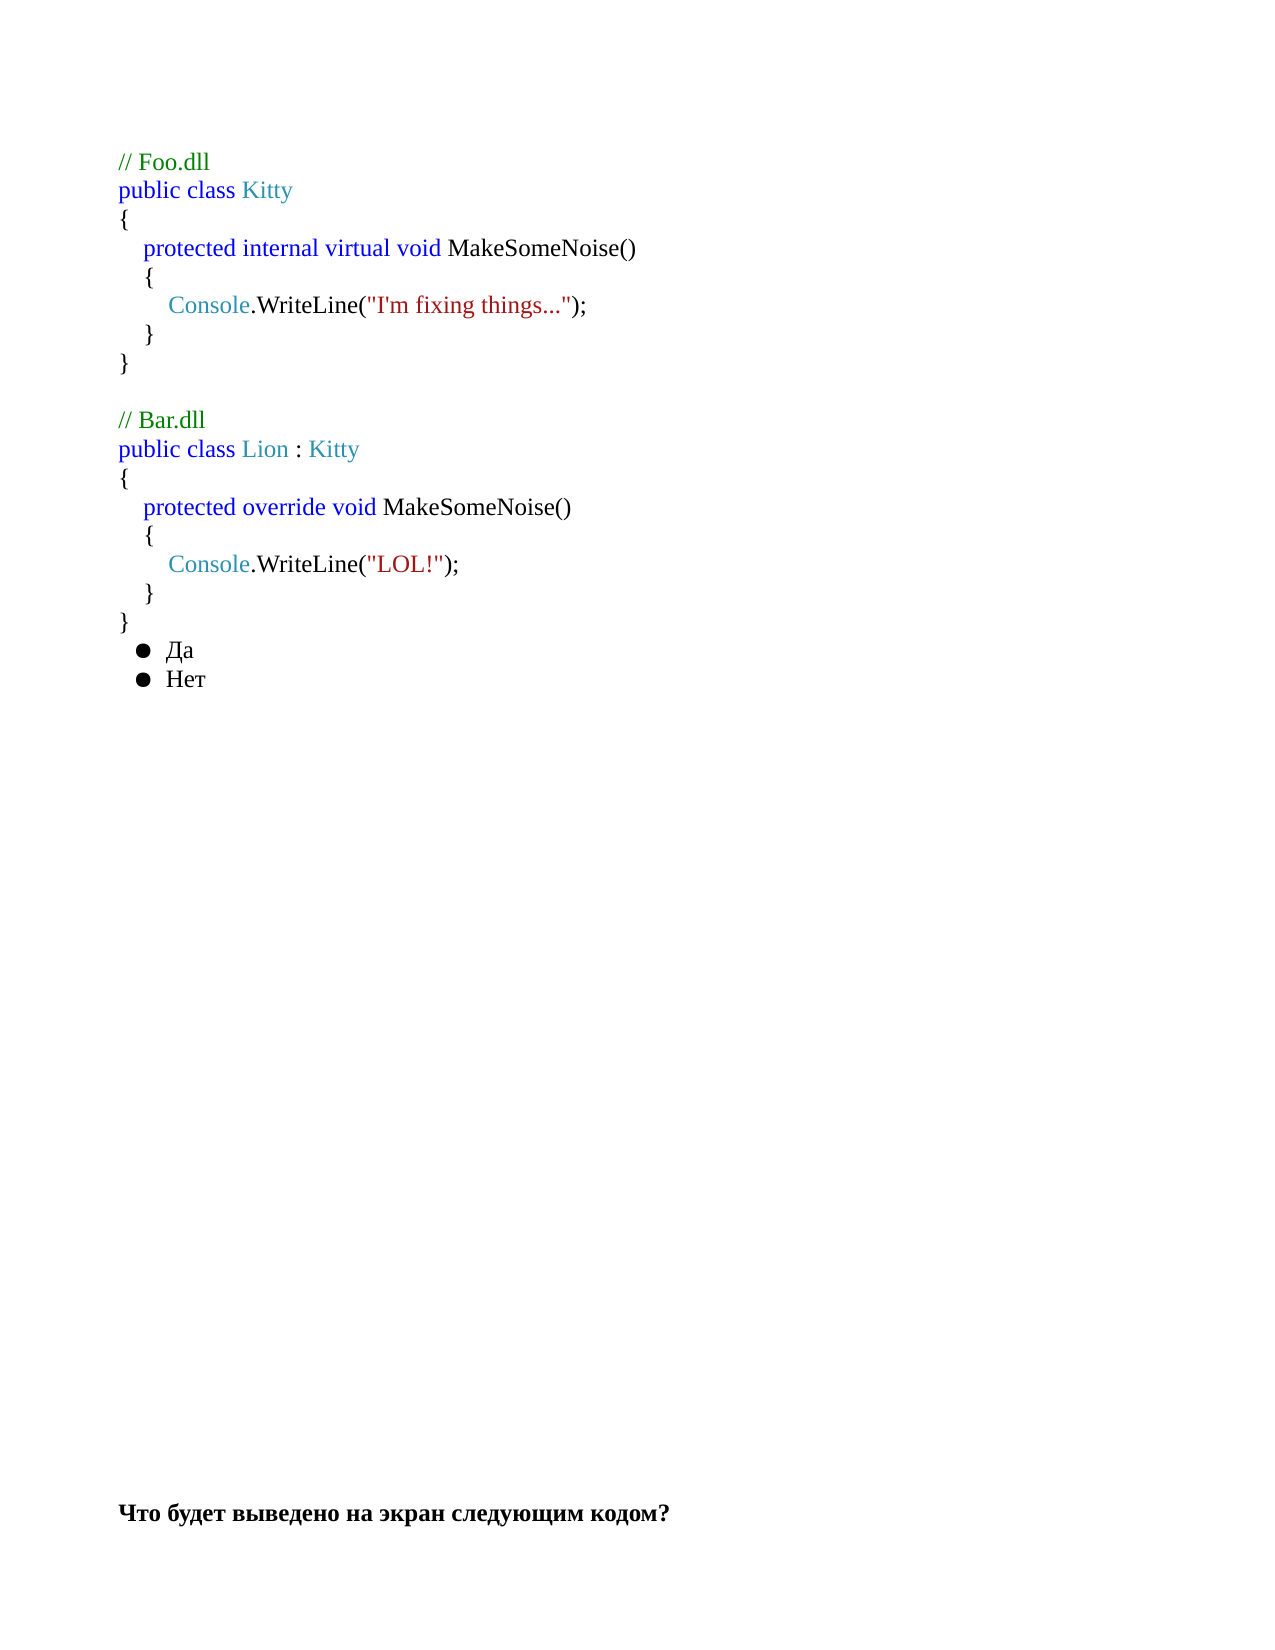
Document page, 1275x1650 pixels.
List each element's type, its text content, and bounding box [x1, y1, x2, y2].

text { [118, 262, 1157, 291]
text public class Kitty [118, 176, 1157, 204]
text protected override void MakeSomeNoise() [118, 492, 1157, 521]
text public class Lion : Kitty [118, 434, 1157, 463]
list Нет [133, 664, 1157, 693]
text } [118, 578, 1157, 607]
text } [118, 348, 1157, 377]
text } [118, 319, 1157, 348]
list Да [133, 636, 1157, 664]
text // Foo.dll [118, 147, 1157, 176]
text // Bar.dll [118, 406, 1157, 434]
text { [118, 463, 1157, 492]
text { [118, 521, 1157, 549]
text protected internal virtual void MakeSomeNoise() [118, 233, 1157, 262]
text Console.WriteLine("I'm fixing things..."); [118, 291, 1157, 319]
text { [118, 204, 1157, 233]
text } [118, 607, 1157, 636]
text Что будет выведено на экран следующим кодом? [118, 1498, 1157, 1527]
text Console.WriteLine("LOL!"); [118, 549, 1157, 578]
